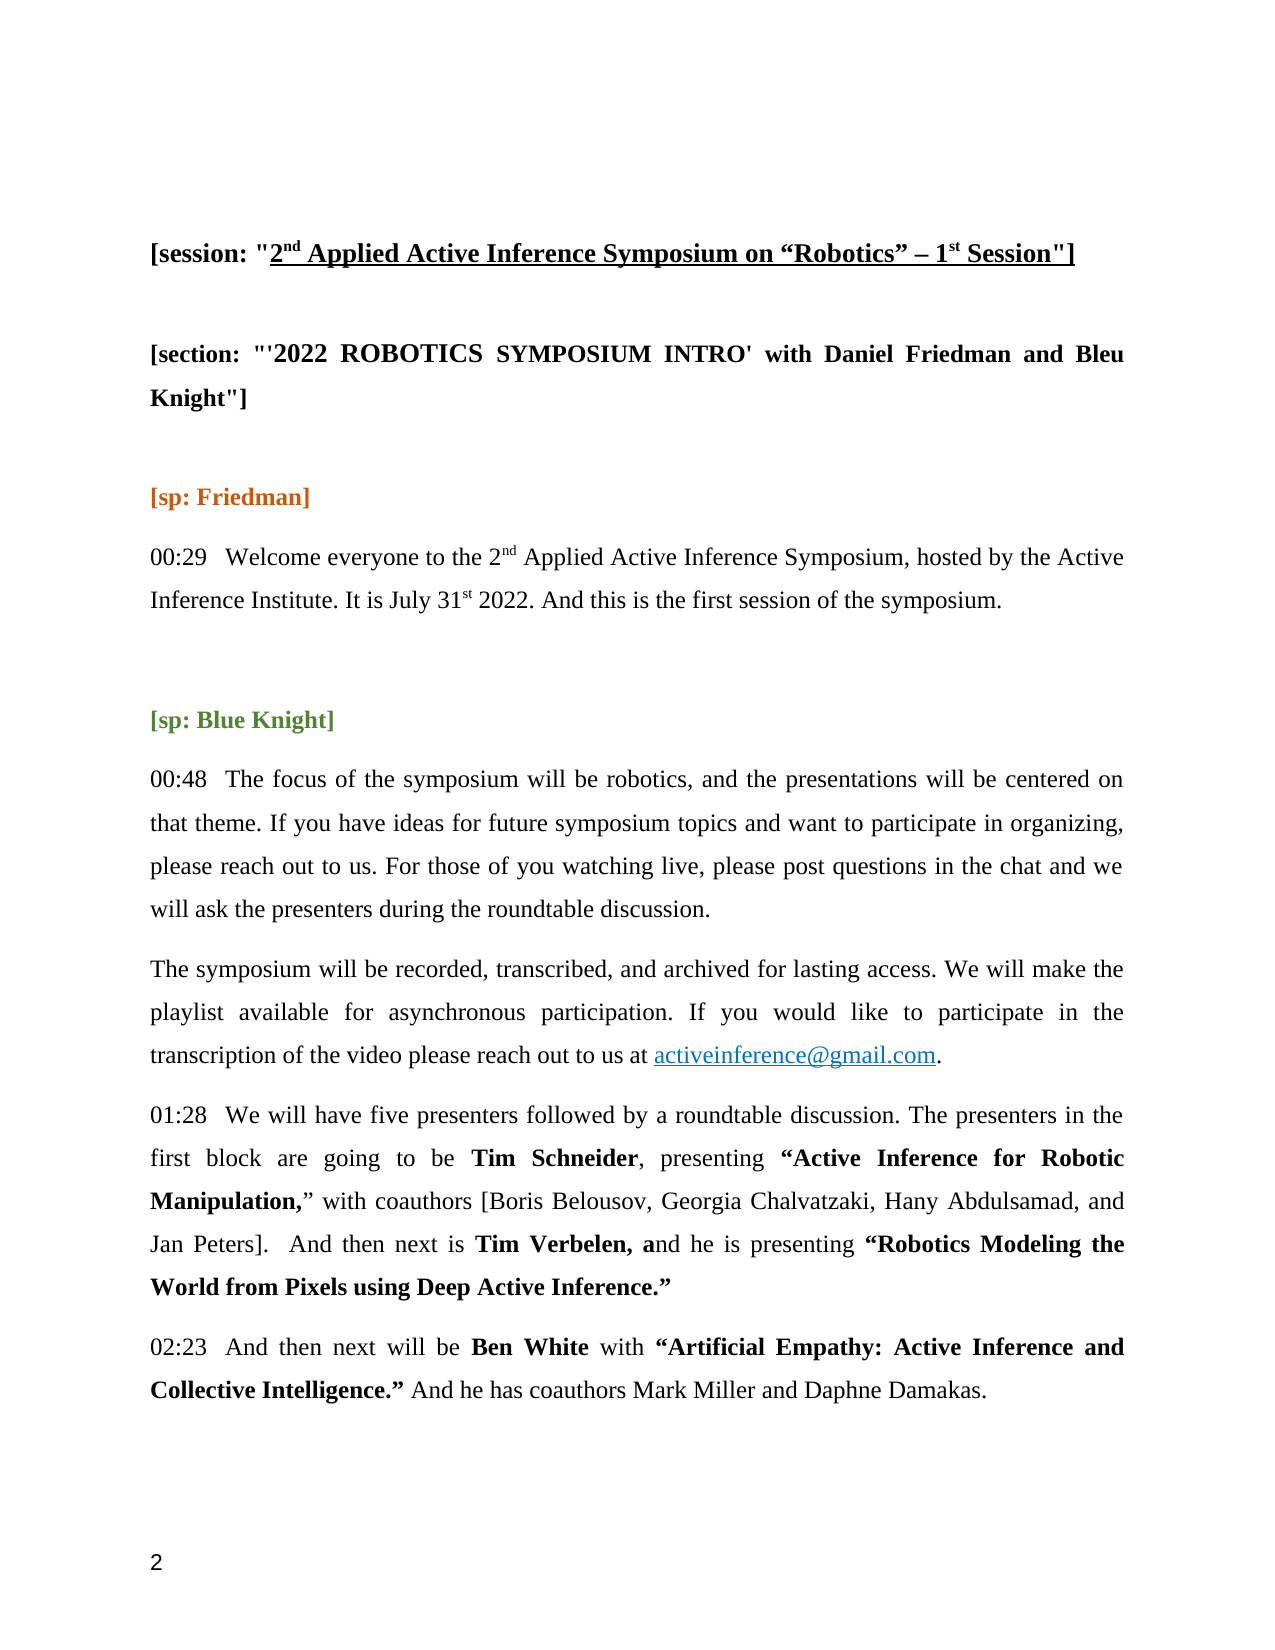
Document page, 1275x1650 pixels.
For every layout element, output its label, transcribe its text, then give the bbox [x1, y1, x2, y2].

text [sp: Blue Knight] [150, 705, 1125, 733]
text 00:48 The focus of the symposium will be robotics, and the presentations will be centered on that theme. If you have ideas for future symposium topics and want to participate in organizing, please reach out to us. For those of you watching live, please post questions in the chat and we will ask the presenters during the roundtable discussion. [150, 764, 1125, 923]
text 00:29 Welcome everyone to the 2nd Applied Active Inference Symposium, hosted by the Active Inference Institute. It is July 31st 2022. And this is the first session of the symposium. [150, 542, 1125, 614]
text 02:23 And then next will be Ben White with “Artificial Empathy: Active Inference and Collective Intelligence.” And he has coauthors Mark Miller and Daphne Damakas. [150, 1332, 1125, 1404]
text [section: "'2022 ROBOTICS SYMPOSIUM INTRO' with Daniel Friedman and Bleu Knight"] [150, 337, 1125, 412]
text 01:28 We will have five presenters followed by a roundtable discussion. The presenters in the first block are going to be Tim Schneider, presenting “Active Inference for Robotic Manipulation,” with coauthors [Boris Belousov, Georgia Chalvatzaki, Hany Abdulsamad, and Jan Peters]. And then next is Tim Verbelen, and he is presenting “Robotics Modeling the World from Pixels using Deep Active Inference.” [150, 1100, 1125, 1301]
text [sp: Friedman] [150, 482, 1125, 511]
text [session: "2nd Applied Active Inference Symposium on “Robotics” – 1st Session"] [150, 237, 1125, 268]
text The symposium will be recorded, transcribed, and archived for lasting access. We will make the playlist available for asynchronous participation. If you would like to participate in the transcription of the video please reach out to us at activeinference@gmail.com. [150, 954, 1125, 1069]
